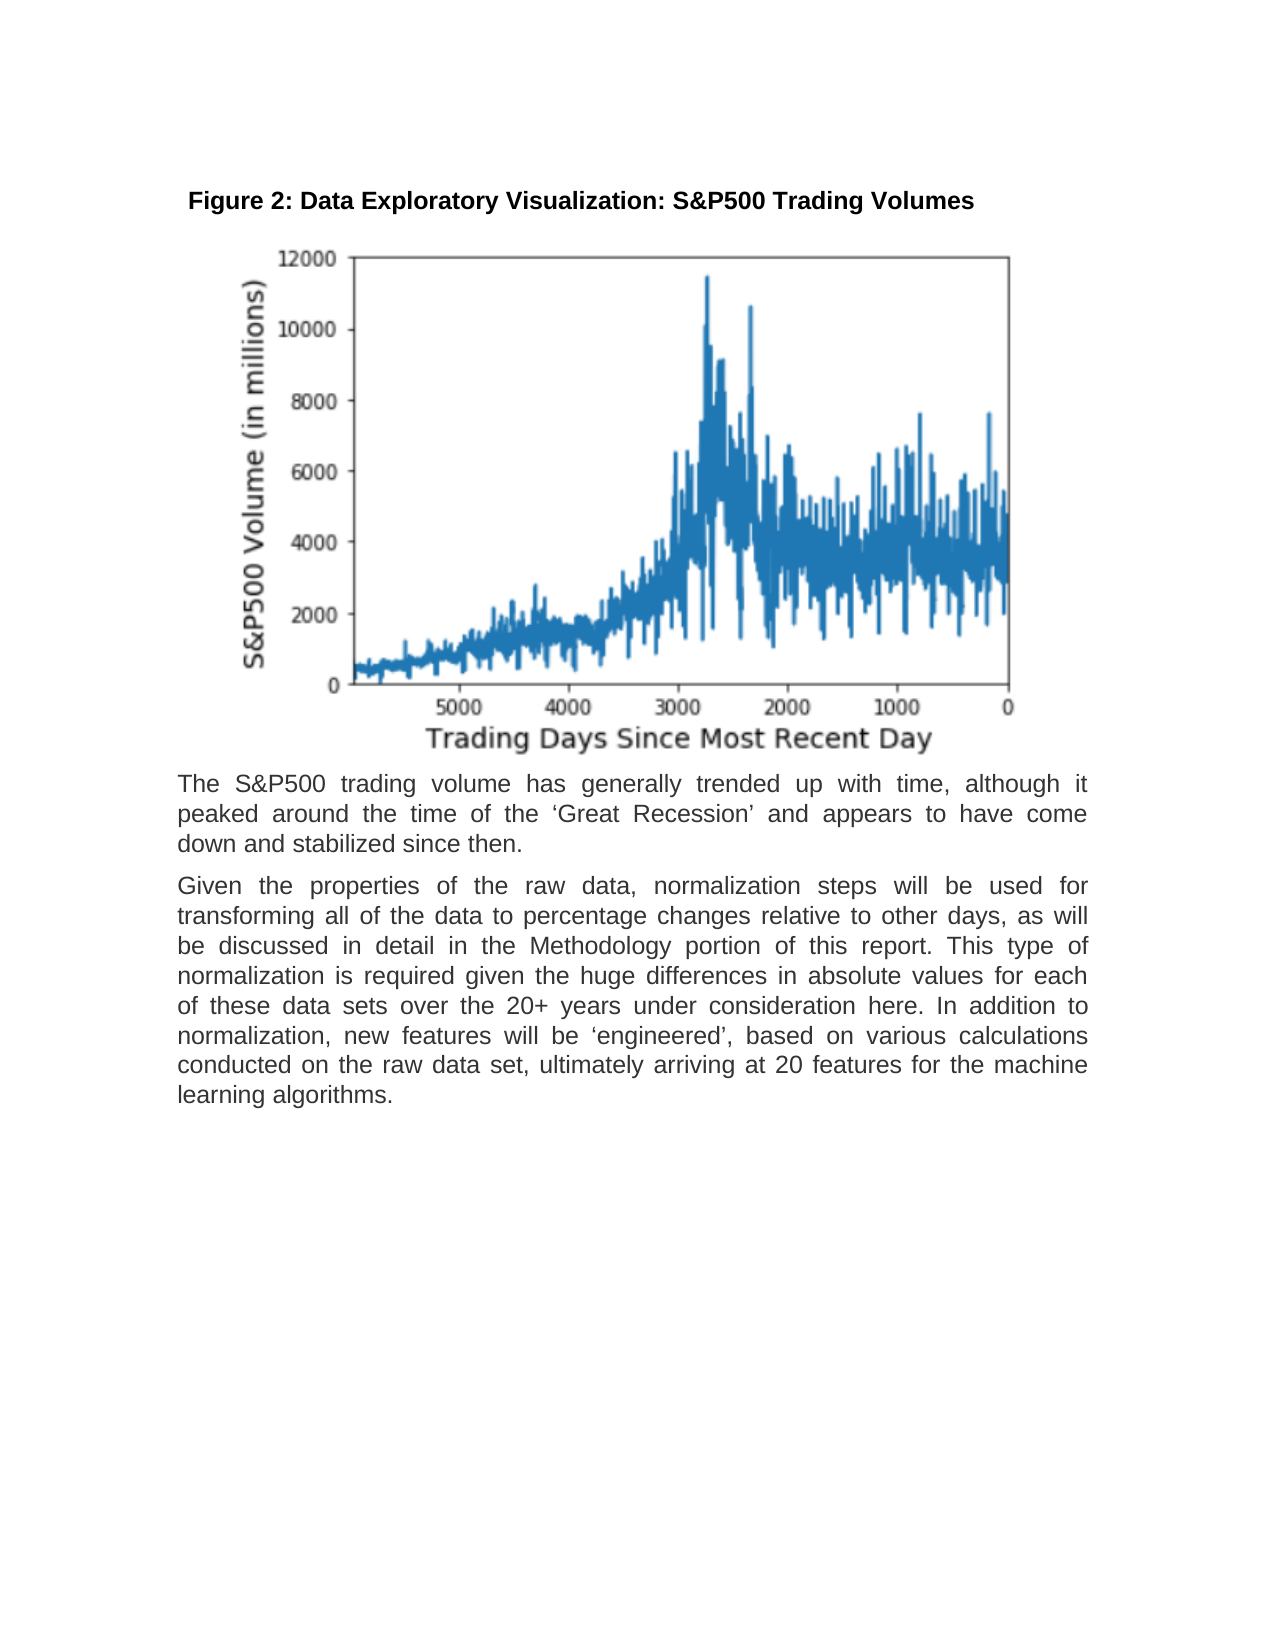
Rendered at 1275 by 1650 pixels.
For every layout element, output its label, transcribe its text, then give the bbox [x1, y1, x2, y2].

subtitle Figure 2: Data Exploratory Visualization: S&P500 Trading Volumes [188, 186, 1100, 215]
picture [183, 220, 1073, 769]
text Given the properties of the raw data, normalization steps will be used for transforming all of the data to percentage changes relative to other days, as will be discussed in detail in the Methodology portion of this report. This type of normalization is required given the huge differences in absolute values for each of these data sets over the 20+ years under consideration here. In addition to normalization, new features will be ‘engineered’, based on various calculations conducted on the raw data set, ultimately arriving at 20 features for the machine learning algorithms. [177, 871, 1088, 1109]
text The S&P500 trading volume has generally trended up with time, although it peaked around the time of the ‘Great Recession’ and appears to have come down and stabilized since then. [177, 258, 1088, 857]
